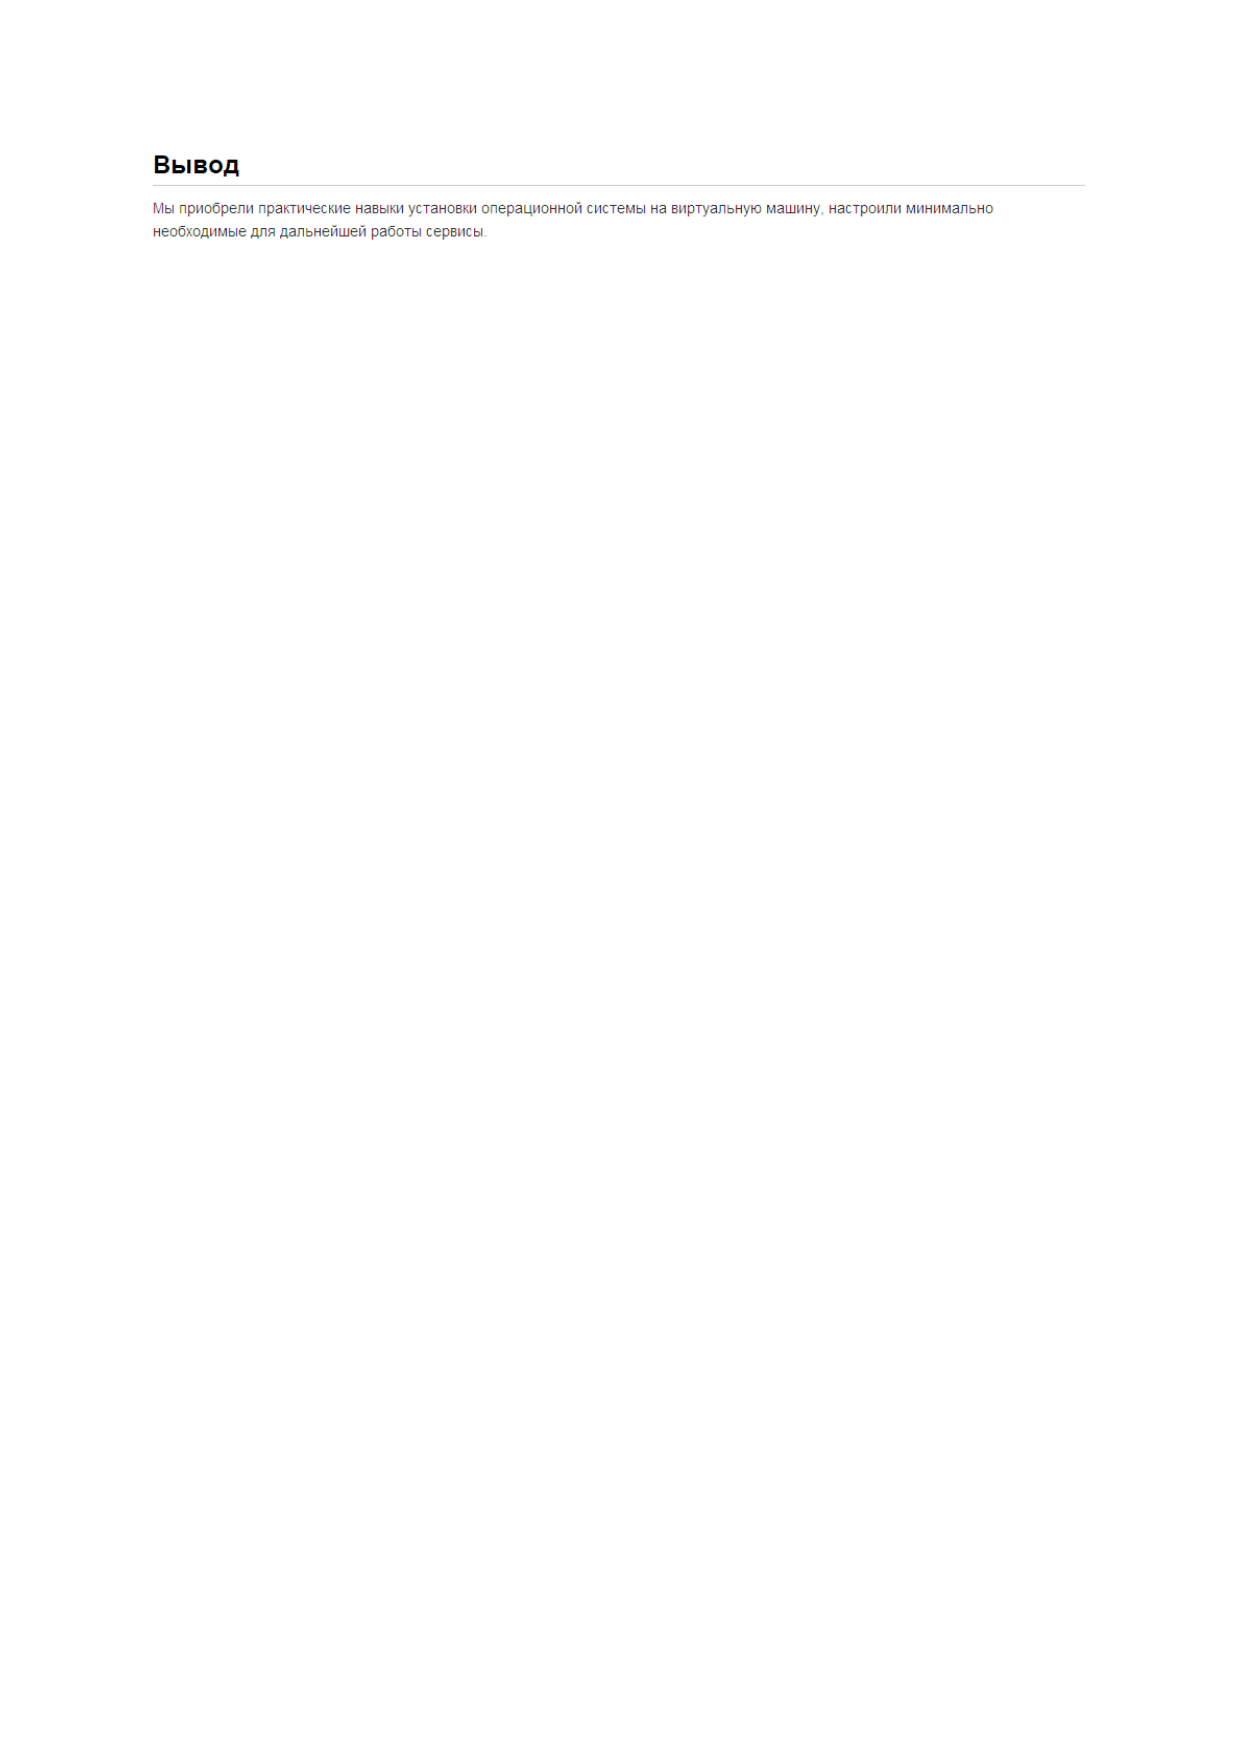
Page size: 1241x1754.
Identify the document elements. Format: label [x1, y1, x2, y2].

picture [134, 146, 1106, 247]
